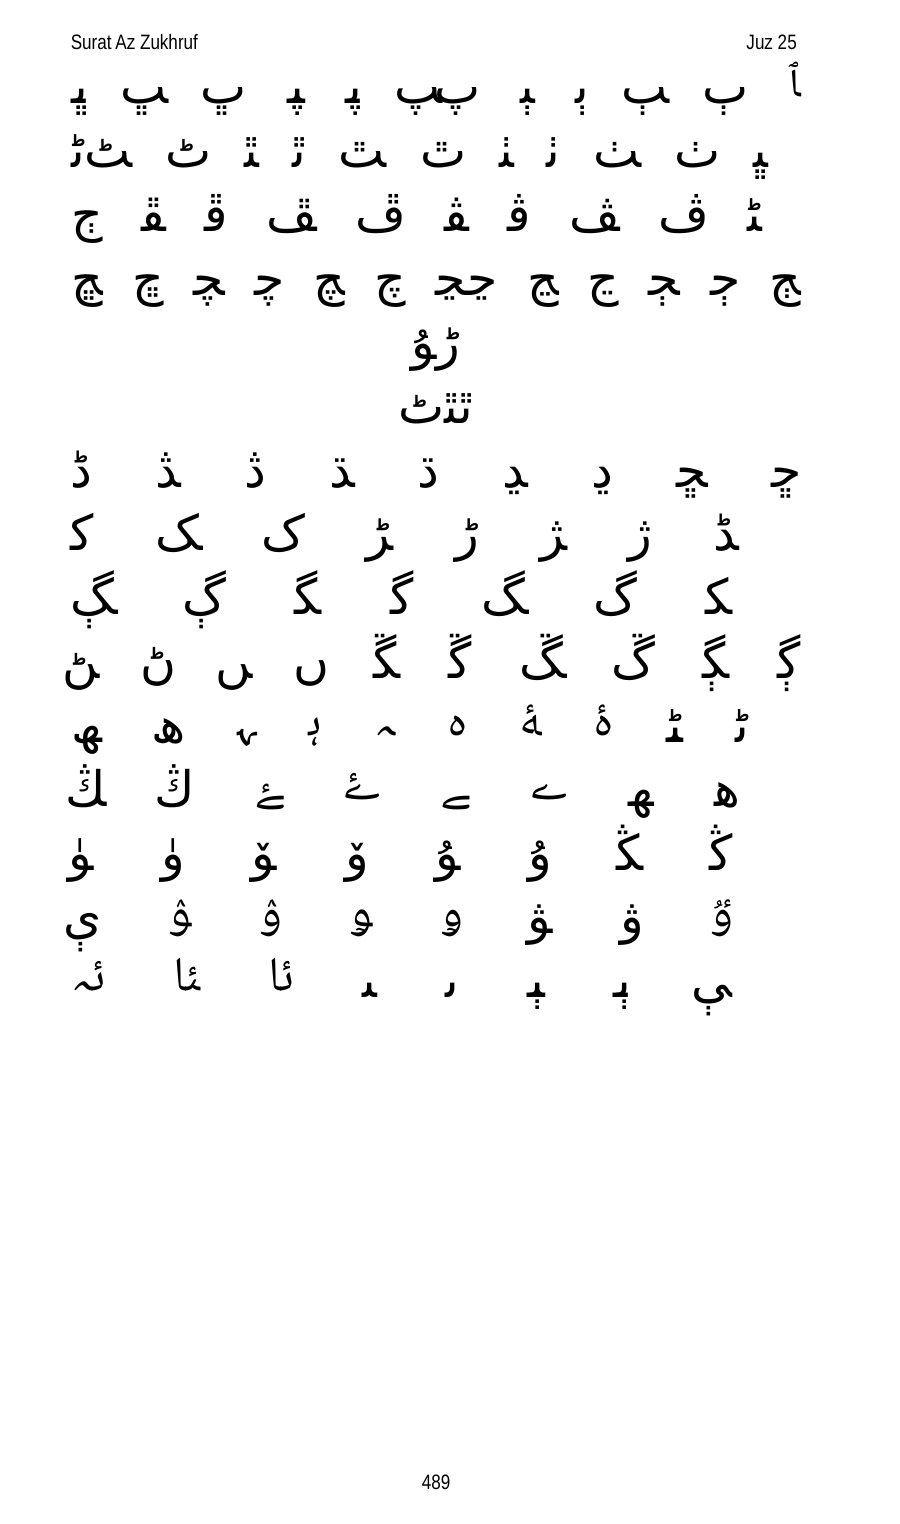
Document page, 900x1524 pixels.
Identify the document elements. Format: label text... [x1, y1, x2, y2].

text ﮉ ﮊ ﮋ ﮌ ﮍ ﮎ ﮏ ﮐ [71, 507, 801, 571]
text ﭑ ﭒ ﭓ ﭔ ﭕ ﭖﭗ ﭘ ﭙ ﭚ ﭛ ﭜ [71, 60, 801, 124]
text ﭳ ﭴ ﭵ ﭶ ﭷ ﭸﭹ ﭺ ﭻ ﭼ ﭽ ﭾ ﭿ [71, 252, 801, 315]
text ﮬ ﮭ ﮮ ﮯ ﮰ ﮱ ﯓ ﯔ [71, 762, 801, 826]
text ﭝ ﭞ ﭟ ﭠ ﭡ ﭢ ﭣ ﭤ ﭥ ﭦ ﭧﭨ [71, 124, 801, 188]
text ﯥ ﯦ ﯧ ﯨ ﯩ ﯪ ﯫ ﯬ [71, 954, 801, 1018]
text ﯝ ﯞ ﯟ ﯠ ﯡ ﯢ ﯣ ﯤ [71, 890, 801, 954]
text ﮘ ﮙ ﮚ ﮛ ﮜ ﮝ ﮞ ﮟ ﮠ ﮡ [71, 635, 801, 698]
text ﮀ ﮁ ﮂ ﮃ ﮄ ﮅ ﮆ ﮇ ﮈ [71, 443, 801, 507]
text ﭩ ﭪ ﭫ ﭬ ﭭ ﭮ ﭯ ﭰ ﭱ ﭲ [71, 188, 801, 252]
text ﯕ ﯖ ﯗ ﯘ ﯙ ﯚ ﯛ ﯜ [71, 826, 801, 890]
text ﮢ ﮣ ﮤ ﮥ ﮦ ﮧ ﮨ ﮩ ﮪ ﮫ [71, 698, 801, 762]
text ﮌﯘ [71, 315, 801, 379]
text ﭤﭥﭦ [71, 379, 801, 443]
text ﮑ ﮒ ﮓ ﮔ ﮕ ﮖ ﮗ [71, 571, 801, 635]
